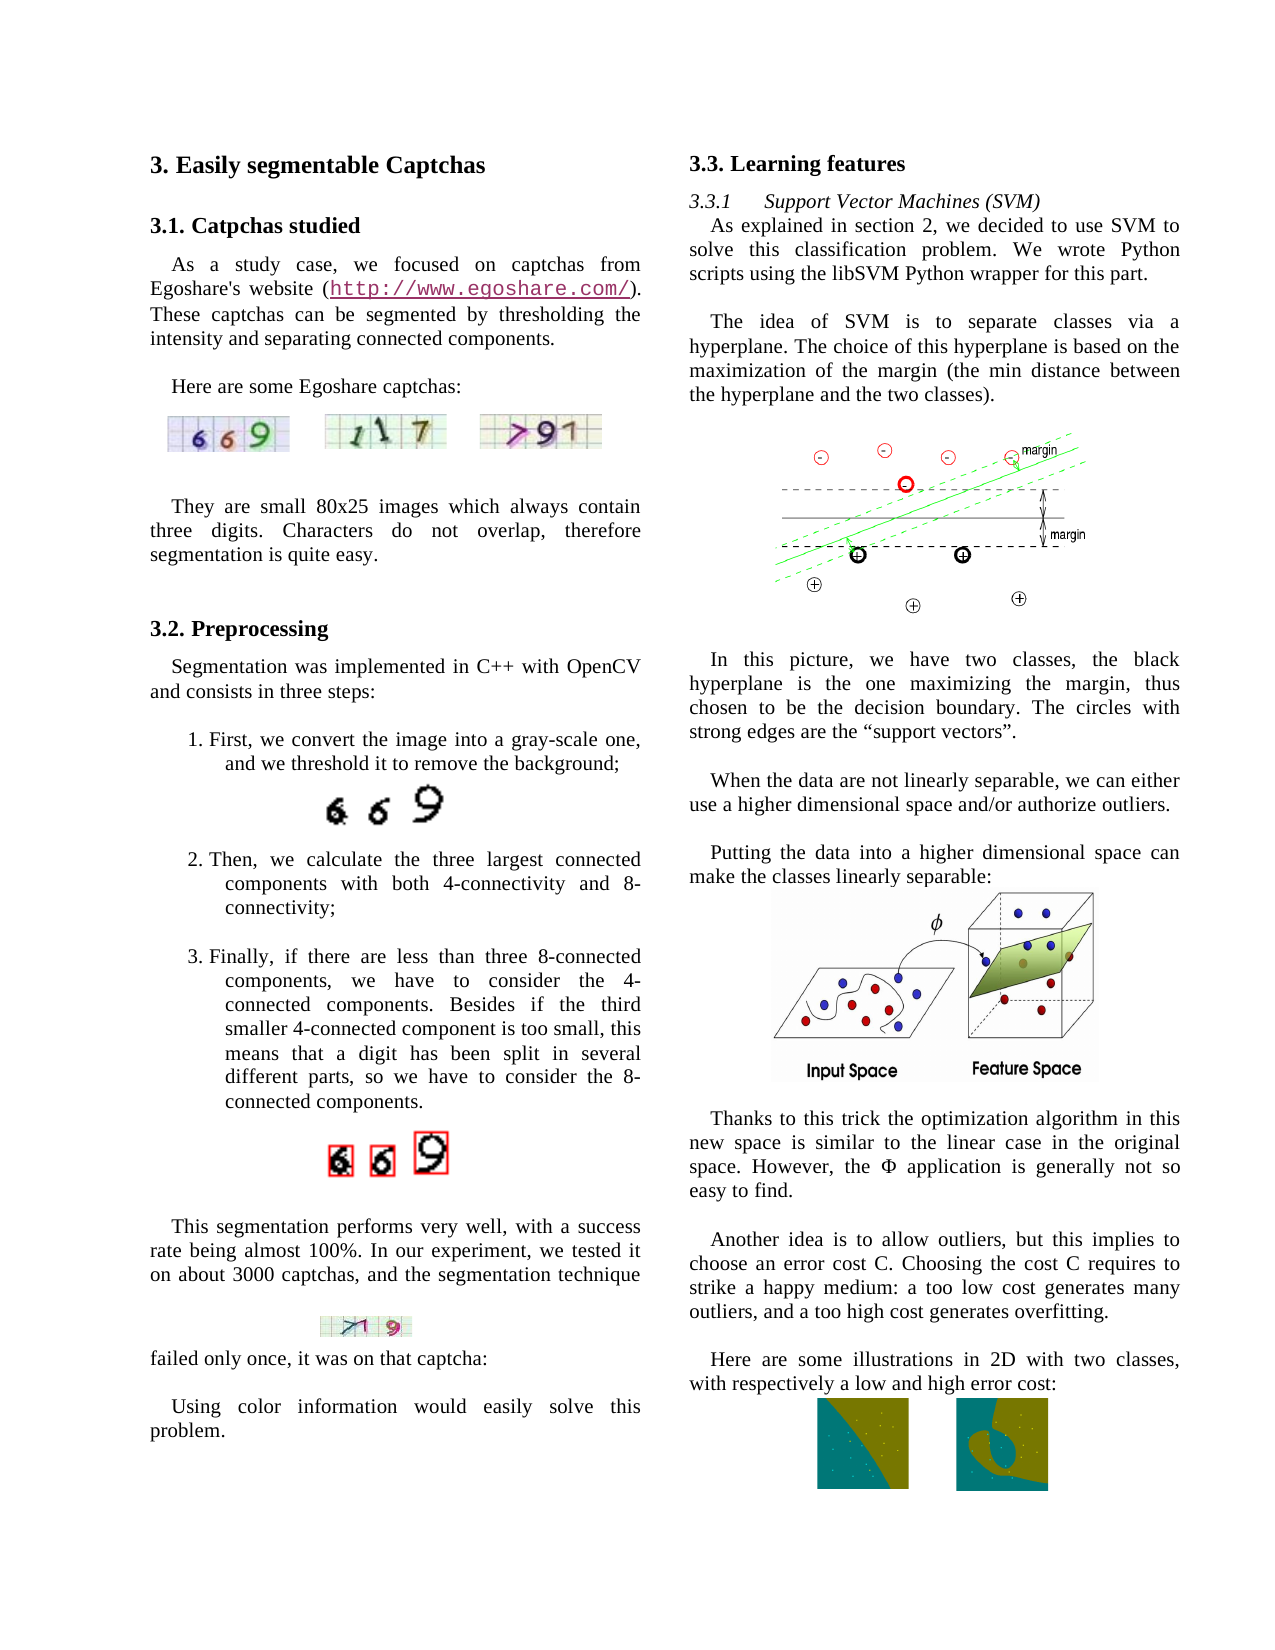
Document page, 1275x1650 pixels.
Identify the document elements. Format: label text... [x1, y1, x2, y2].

text They are small 80x25 images which always contain three digits. Characters do not overlap, therefore segmentation is quite easy. [150, 494, 642, 566]
picture [292, 1126, 477, 1180]
text When the data are not linearly separable, we can either use a higher dimensional space and/or authorize outliers. [689, 767, 1181, 816]
picture [774, 429, 1097, 623]
text As explained in section 2, we decided to use SVM to solve this classification problem. We wrote Python scripts using the libSVM Python wrapper for this part. [689, 213, 1181, 285]
picture [288, 776, 473, 830]
text Segmentation was implemented in C++ with OpenCV and consists in three steps: [150, 654, 642, 702]
text The idea of SVM is to separate classes via a hyperplane. The choice of this hyperplane is based on the maximization of the margin (the min distance between the hyperplane and the two classes). [689, 309, 1181, 406]
text Here are some Egoshare captchas: [150, 374, 642, 398]
text In this picture, we have two classes, the black hyperplane is the one maximizing the margin, thus chosen to be the decision boundary. The circles with strong edges are the “support vectors”. [689, 647, 1181, 743]
text This segmentation performs very well, with a success rate being almost 100%. In our experiment, we tested it on about 3000 captchas, and the segmentation technique failed only once, it was on that captcha: [150, 1214, 642, 1370]
text Thanks to this trick the optimization algorithm in this new space is similar to the linear case in the original space. However, the Φ application is generally not so easy to find. [689, 1106, 1181, 1202]
text Using color information would easily solve this problem. [150, 1394, 642, 1442]
list First, we convert the image into a gray-scale one, and we threshold it to remove the background; [187, 727, 642, 775]
picture [167, 416, 290, 452]
picture [324, 414, 447, 449]
list Finally, if there are less than three 8-connected components, we have to consider the 4-connected components. Besides if the third smaller 4-connected component is too small, this means that a digit has been split in several different parts, so we have to consider the 8-connected components. [187, 944, 642, 1112]
text Here are some illustrations in 2D with two classes, with respectively a low and high error cost: [689, 1347, 1181, 1395]
subtitle Preprocessing [150, 615, 642, 642]
subtitle Learning features [689, 150, 1181, 177]
text Putting the data into a higher dimensional space can make the classes linearly separable: [689, 839, 1181, 888]
picture [956, 1398, 1049, 1491]
subtitle Catpchas studied [150, 212, 642, 239]
subtitle Easily segmentable Captchas [150, 150, 642, 179]
text As a study case, we focused on captchas from Egoshare's website (http://www.egoshare.com/). These captchas can be segmented by thresholding the intensity and separating connected components. [150, 251, 642, 350]
picture [771, 887, 1099, 1082]
subtitle Support Vector Machines (SVM) [689, 189, 1181, 213]
picture [817, 1398, 909, 1489]
text Another idea is to allow outliers, but this implies to choose an error cost C. Choosing the cost C requires to strike a happy medium: a too low cost generates many outliers, and a too high cost generates overfitting. [689, 1226, 1181, 1323]
picture [479, 414, 602, 449]
picture [320, 1316, 413, 1337]
list Then, we calculate the three largest connected components with both 4-connectivity and 8-connectivity; [187, 847, 642, 919]
